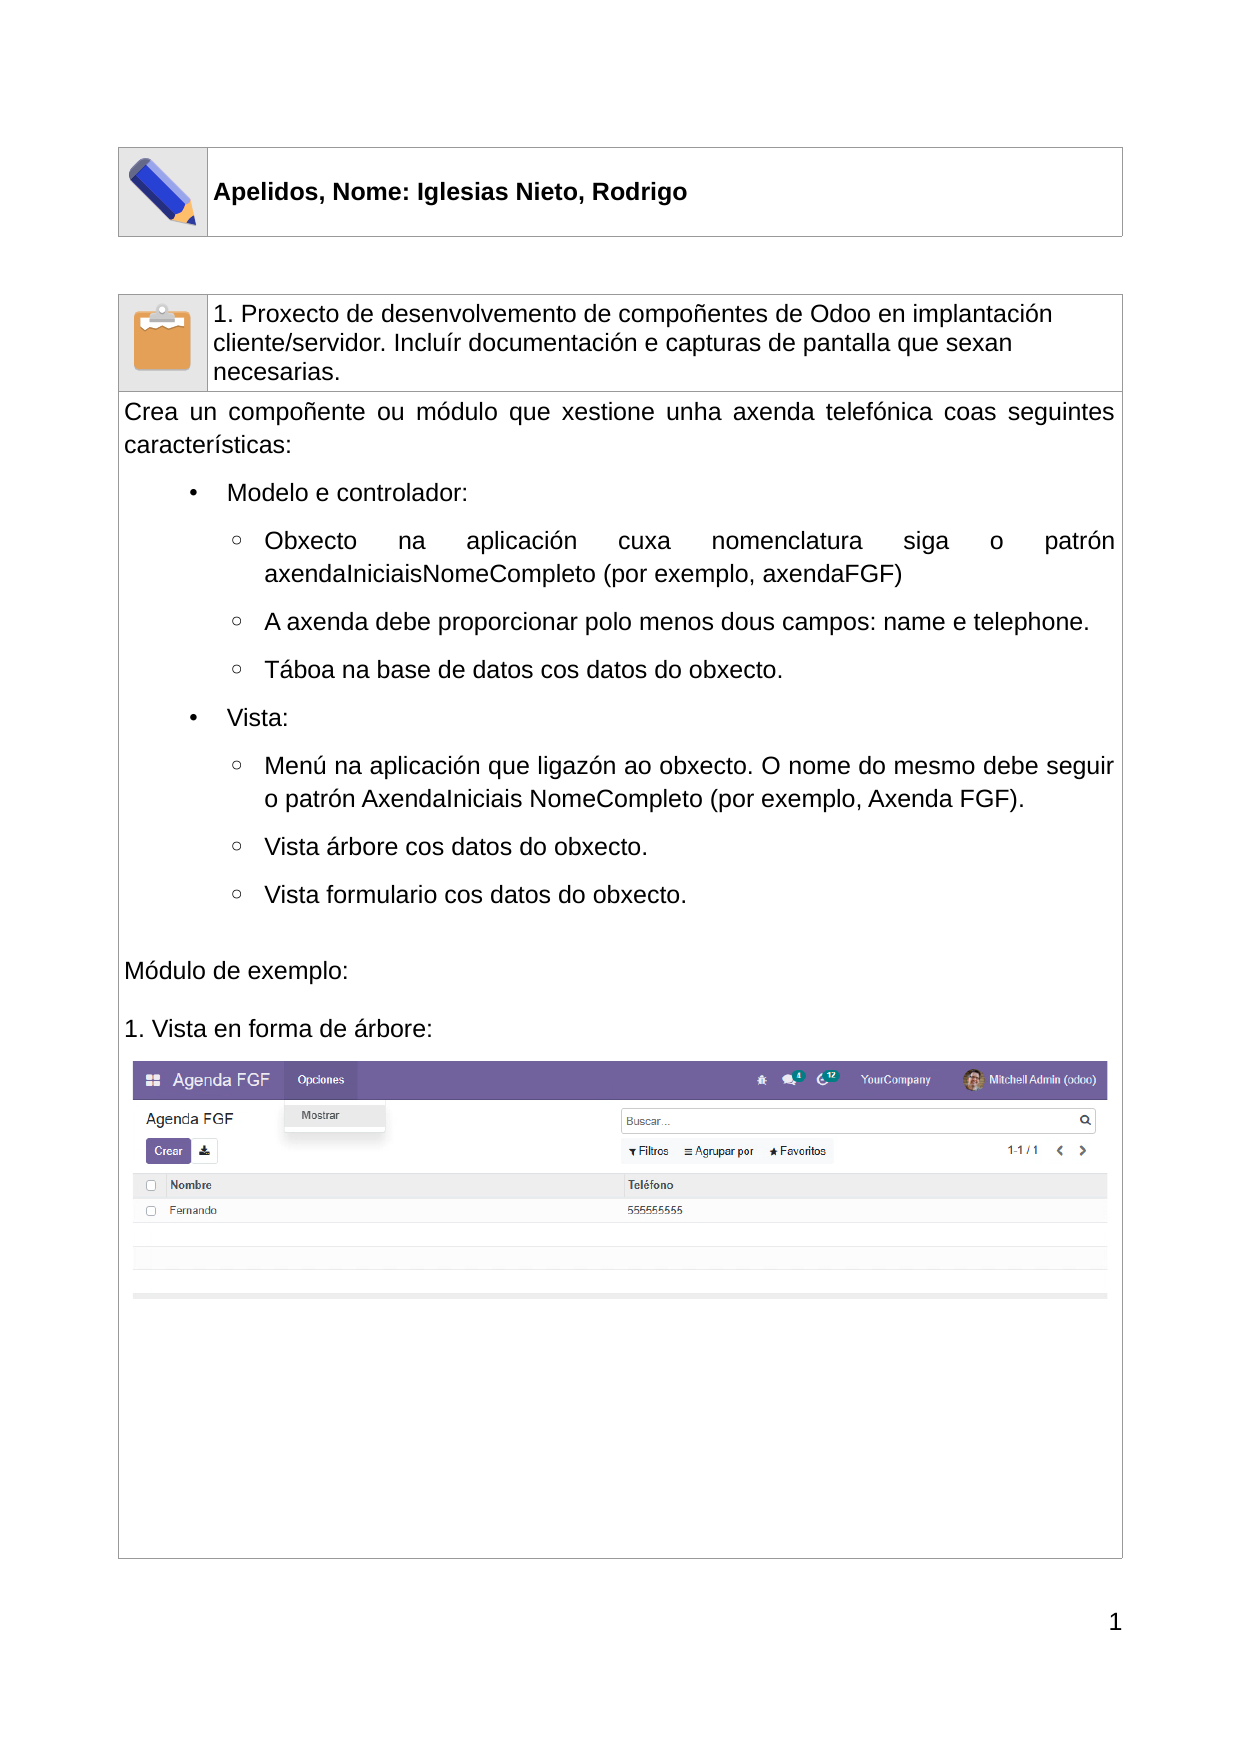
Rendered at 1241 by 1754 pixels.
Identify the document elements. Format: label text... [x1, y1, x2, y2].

table_header Apelidos, Nome: Iglesias Nieto, Rodrigo [208, 148, 1122, 236]
picture [132, 1061, 1108, 1299]
table_cell Crea un compoñente ou módulo que xestione unha axenda telefónica coas seguintes características: Modelo e controlador: Obxecto na aplicación cuxa nomenclatura siga o patrón axendaIniciaisNomeCompleto (por exemplo, axendaFGF) A axenda debe proporcionar polo menos dous campos: name e telephone. Táboa na base de datos cos datos do obxecto. Vista: Menú na aplicación que ligazón ao obxecto. O nome do mesmo debe seguir o patrón AxendaIniciais NomeCompleto (por exemplo, Axenda FGF). Vista árbore cos datos do obxecto. Vista formulario cos datos do obxecto. Módulo de exemplo: 1. Vista en forma de árbore: [119, 392, 1122, 1558]
table_header [119, 148, 207, 236]
table_header [119, 295, 207, 391]
table_header 1. Proxecto de desenvolvemento de compoñentes de Odoo en implantación cliente/servidor. Incluír documentación e capturas de pantalla que sexan necesarias. [208, 295, 1122, 391]
